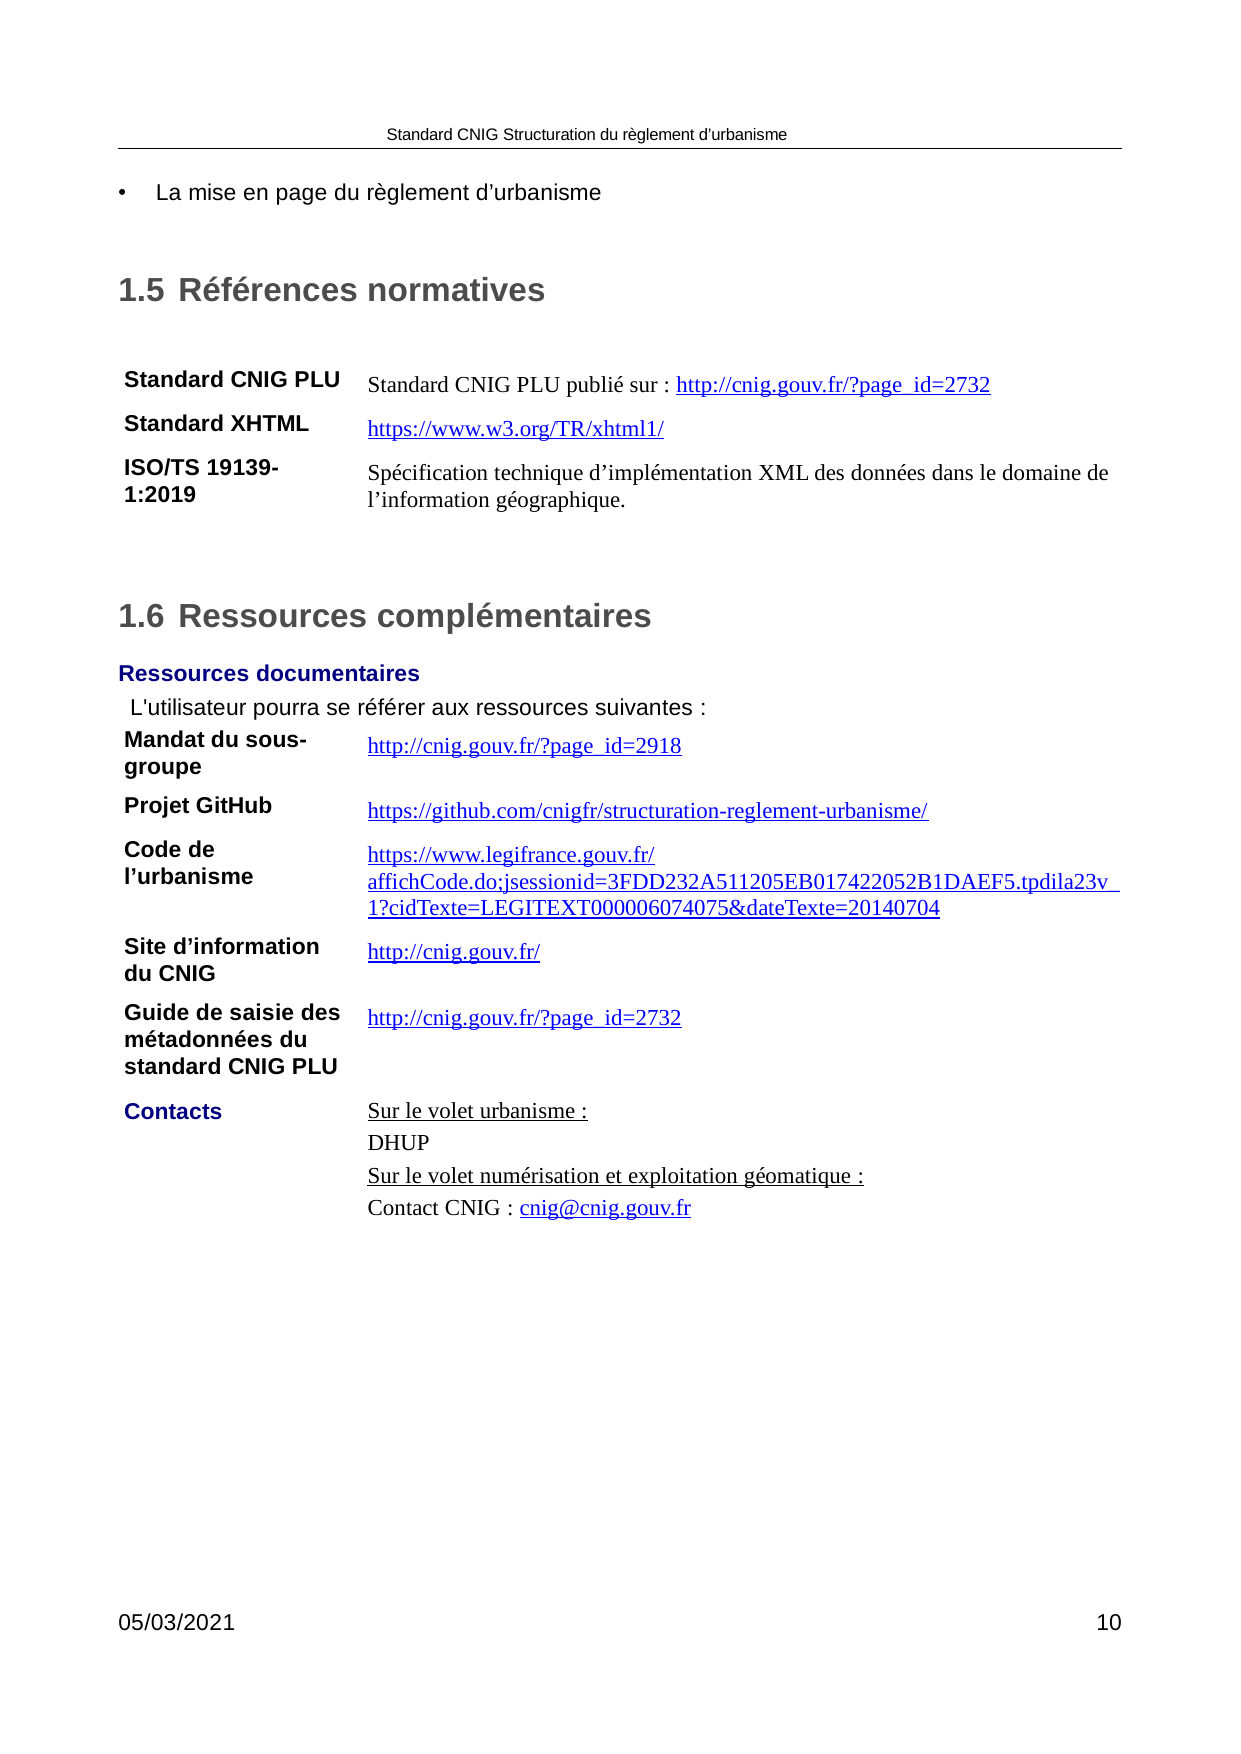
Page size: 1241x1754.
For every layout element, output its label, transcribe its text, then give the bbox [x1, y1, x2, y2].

subtitle Références normatives [118, 270, 1122, 309]
table_cell Standard XHTML [118, 404, 356, 447]
table_header Mandat du sous-groupe [118, 720, 356, 786]
table_header Standard CNIG PLU [118, 360, 356, 403]
table_cell Code de l’urbanisme [118, 830, 356, 927]
table_header Standard CNIG PLU publié sur : http://cnig.gouv.fr/?page_id=2732 [356, 360, 1122, 403]
list La mise en page du règlement d’urbanisme [118, 178, 1122, 206]
table_cell Contacts [118, 1085, 356, 1226]
subtitle Ressources complémentaires [118, 596, 1122, 634]
table_cell ISO/TS 19139-1:2019 [118, 448, 356, 518]
table_cell http://cnig.gouv.fr/?page_id=2732 [356, 992, 1122, 1085]
table_cell http://cnig.gouv.fr/ [356, 927, 1122, 992]
table_cell Projet GitHub [118, 786, 356, 829]
table_header http://cnig.gouv.fr/?page_id=2918 [356, 720, 1122, 786]
table_cell https://github.com/cnigfr/structuration-reglement-urbanisme/ [356, 786, 1122, 829]
table_cell Guide de saisie des métadonnées du standard CNIG PLU [118, 992, 356, 1085]
table_cell Sur le volet urbanisme : DHUP Sur le volet numérisation et exploitation géomatique : Contact CNIG : cnig@cnig.gouv.fr [356, 1085, 1122, 1226]
table_cell https://www.w3.org/TR/xhtml1/ [356, 404, 1122, 447]
table_cell Site d’information du CNIG [118, 927, 356, 992]
table_cell https://www.legifrance.gouv.fr/affichCode.do;jsessionid=3FDD232A511205EB017422052B1DAEF5.tpdila23v_1?cidTexte=LEGITEXT000006074075&dateTexte=20140704 [356, 830, 1122, 927]
table_cell Spécification technique d’implémentation XML des données dans le domaine de l’information géographique. [356, 448, 1122, 518]
text L'utilisateur pourra se référer aux ressources suivantes : [130, 693, 1122, 720]
subtitle Ressources documentaires [118, 660, 1122, 687]
